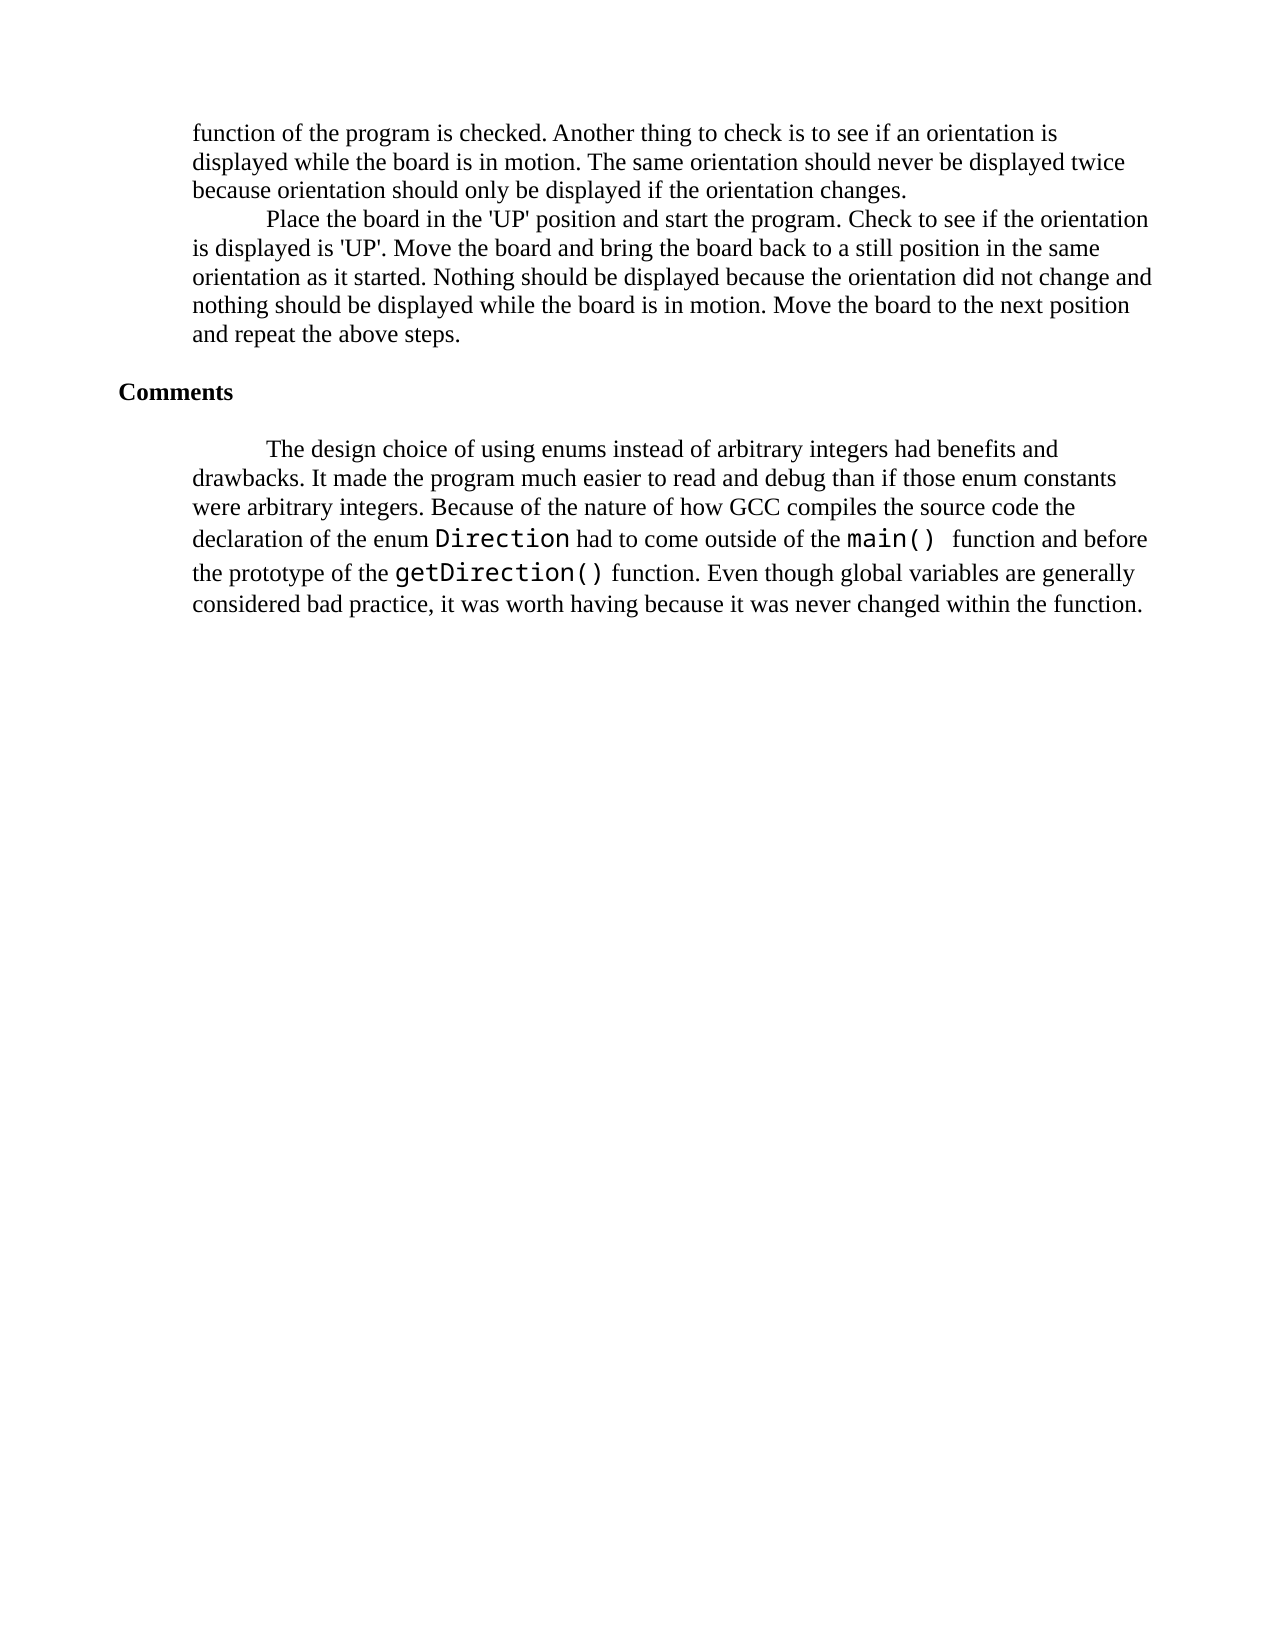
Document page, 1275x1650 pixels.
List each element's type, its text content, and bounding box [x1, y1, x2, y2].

text Place the board in the 'UP' position and start the program. Check to see if the orientation is displayed is 'UP'. Move the board and bring the board back to a still position in the same orientation as it started. Nothing should be displayed because the orientation did not change and nothing should be displayed while the board is in motion. Move the board to the next position and repeat the above steps. [192, 204, 1157, 348]
text function of the program is checked. Another thing to check is to see if an orientation is displayed while the board is in motion. The same orientation should never be displayed twice because orientation should only be displayed if the orientation changes. [192, 118, 1157, 204]
text Comments [118, 377, 1157, 406]
text The design choice of using enums instead of arbitrary integers had benefits and drawbacks. It made the program much easier to read and debug than if those enum constants were arbitrary integers. Because of the nature of how GCC compiles the source code the declaration of the enum Direction had to come outside of the main() function and before the prototype of the getDirection() function. Even though global variables are generally considered bad practice, it was worth having because it was never changed within the function. [192, 434, 1157, 617]
